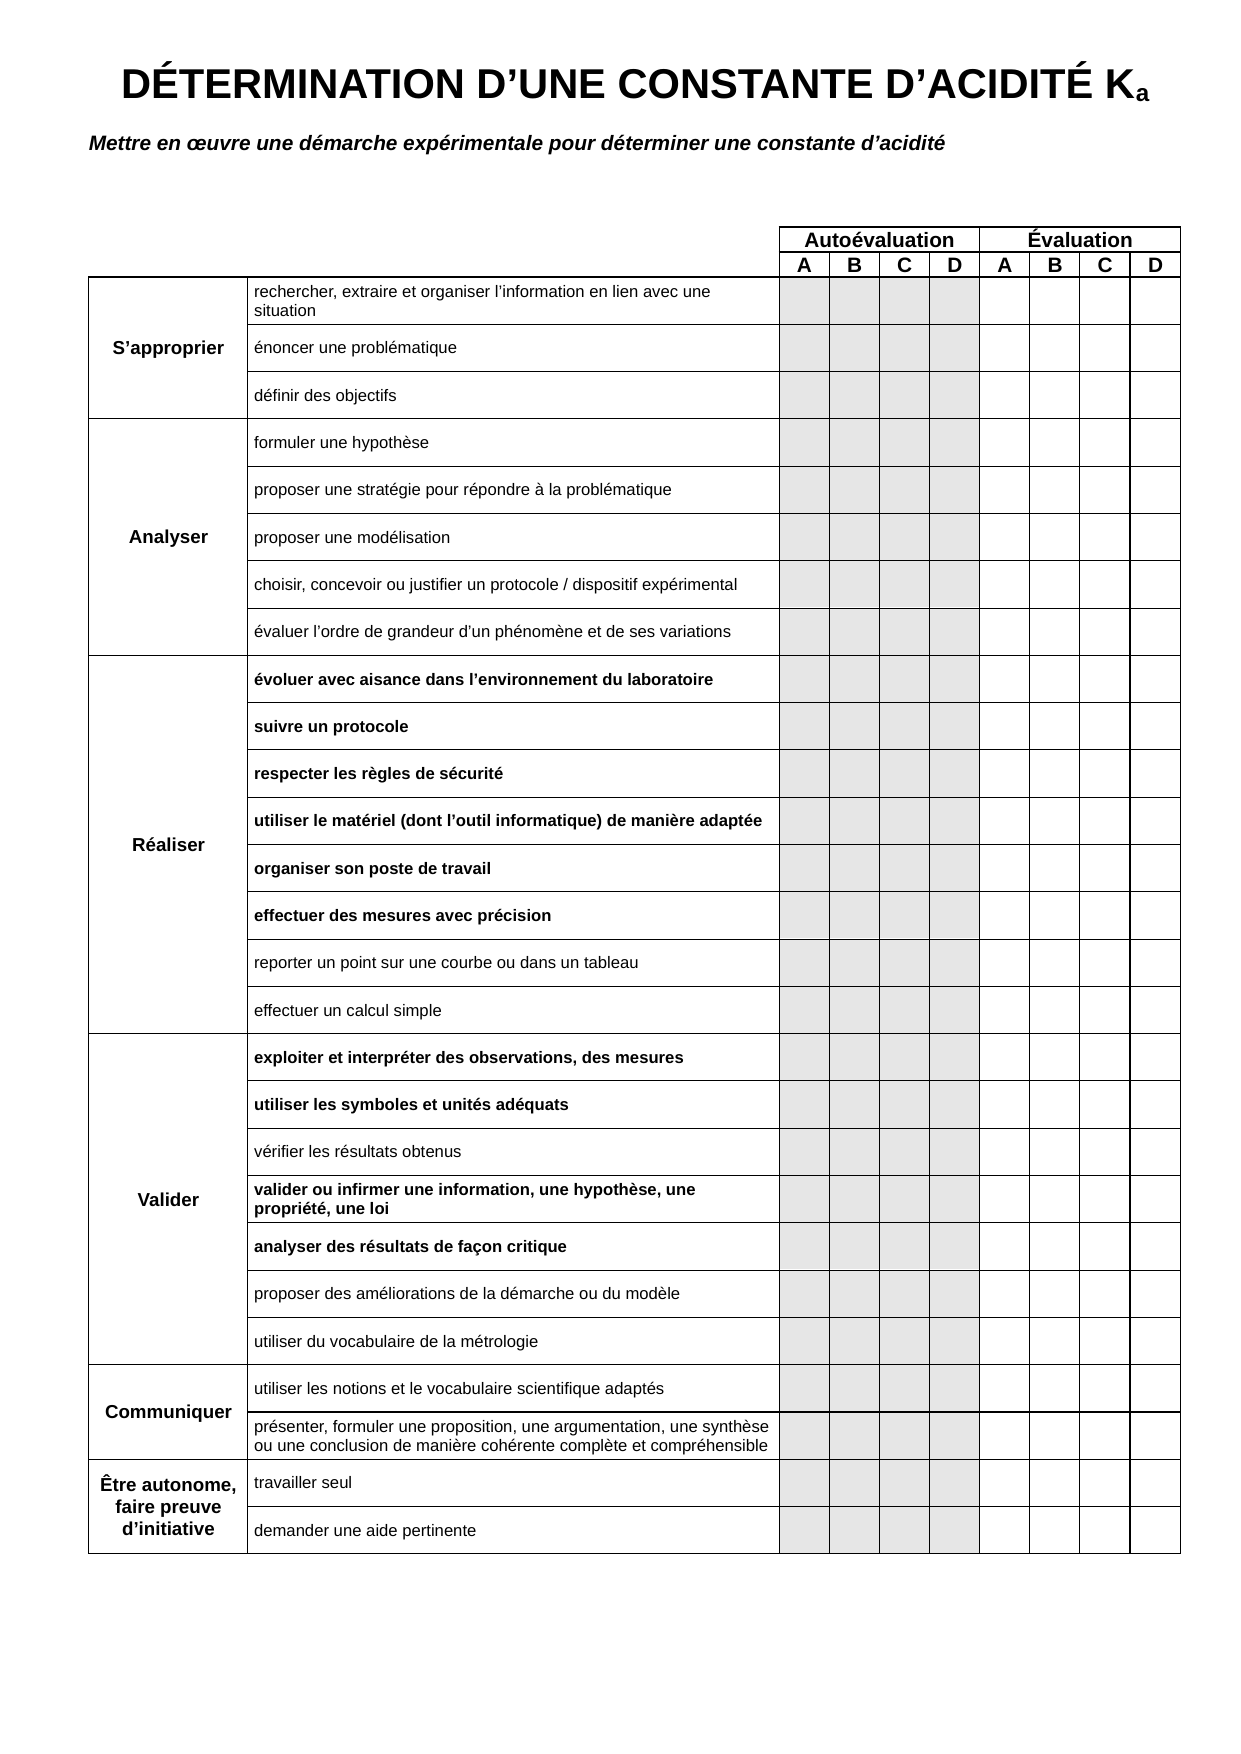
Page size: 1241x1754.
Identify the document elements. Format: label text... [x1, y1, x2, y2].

table_cell [1080, 987, 1129, 1033]
table_cell [830, 1081, 879, 1128]
table_cell [880, 987, 929, 1033]
table_cell [880, 419, 929, 466]
table_cell [980, 940, 1029, 986]
table_cell [1131, 845, 1180, 891]
table_cell [880, 1460, 929, 1506]
table_cell [1030, 372, 1079, 418]
table_cell [1080, 1034, 1129, 1080]
table_cell [930, 561, 979, 607]
table_cell [1080, 940, 1129, 986]
table_cell [980, 892, 1029, 938]
table_cell [880, 514, 929, 560]
table_cell [1080, 1507, 1129, 1553]
table_cell [930, 892, 979, 938]
table_cell [880, 372, 929, 418]
table_cell [1131, 987, 1180, 1033]
table_cell [1030, 1271, 1079, 1317]
table_cell [1080, 419, 1129, 466]
table_cell C [1080, 253, 1129, 276]
table_cell [880, 278, 929, 324]
table_cell [1030, 1129, 1079, 1175]
table_cell [1030, 561, 1079, 607]
table_cell [830, 703, 879, 749]
table_cell [780, 798, 829, 844]
table_cell [780, 1413, 829, 1459]
table_cell [980, 1034, 1029, 1080]
table_cell [930, 1129, 979, 1175]
table_cell [830, 987, 879, 1033]
table_cell [1080, 750, 1129, 797]
table_cell [830, 845, 879, 891]
table_cell [930, 1176, 979, 1222]
table_cell [930, 278, 979, 324]
table_cell [1131, 750, 1180, 797]
table_cell effectuer un calcul simple [248, 987, 779, 1033]
table_cell [930, 845, 979, 891]
table_cell [1030, 1507, 1079, 1553]
table_cell [780, 1460, 829, 1506]
table_cell [830, 892, 879, 938]
table_cell [880, 703, 929, 749]
table_cell [980, 561, 1029, 607]
table_cell [980, 987, 1029, 1033]
table_cell [830, 940, 879, 986]
table_cell [1080, 514, 1129, 560]
table_cell [1080, 1460, 1129, 1506]
table_cell [780, 1176, 829, 1222]
table_cell [880, 1223, 929, 1269]
table_cell D [930, 253, 979, 276]
table_cell [980, 325, 1029, 371]
table_cell [1080, 325, 1129, 371]
table_cell [780, 278, 829, 324]
table_cell [980, 798, 1029, 844]
table_cell [1030, 892, 1079, 938]
table_cell [980, 1318, 1029, 1364]
table_cell reporter un point sur une courbe ou dans un tableau [248, 940, 779, 986]
table_cell [1080, 372, 1129, 418]
table_cell [830, 1223, 879, 1269]
table_cell suivre un protocole [248, 703, 779, 749]
table_cell Valider [89, 1034, 247, 1364]
table_cell choisir, concevoir ou justifier un protocole / dispositif expérimental [248, 561, 779, 607]
table_cell [1030, 1365, 1079, 1411]
table_cell [880, 798, 929, 844]
table_cell [780, 561, 829, 607]
table_cell définir des objectifs [248, 372, 779, 418]
table_cell [1080, 278, 1129, 324]
table_cell [780, 609, 829, 655]
table_cell [930, 325, 979, 371]
table_cell [1030, 703, 1079, 749]
table_cell [930, 656, 979, 702]
table_cell [930, 1413, 979, 1459]
table_cell [880, 561, 929, 607]
table_cell [780, 987, 829, 1033]
table_cell [780, 703, 829, 749]
table_cell A [780, 253, 829, 276]
table_cell [980, 1413, 1029, 1459]
table_cell D [1131, 253, 1180, 276]
table_cell [880, 1176, 929, 1222]
table_cell [780, 1034, 829, 1080]
table_cell [1131, 372, 1180, 418]
table_cell [1030, 1413, 1079, 1459]
table_cell [930, 514, 979, 560]
table_cell [1131, 1507, 1180, 1553]
table_cell [880, 750, 929, 797]
table_cell [1131, 1318, 1180, 1364]
table_cell S’approprier [89, 278, 247, 418]
table_cell [780, 1129, 829, 1175]
table_cell [780, 750, 829, 797]
text Mettre en œuvre une démarche expérimentale pour déterminer une constante d’acidité [88, 131, 1181, 154]
table_cell [830, 1507, 879, 1553]
table_cell [930, 987, 979, 1033]
table_cell [1030, 1176, 1079, 1222]
table_cell [1131, 514, 1180, 560]
table_cell [780, 419, 829, 466]
table_cell [1131, 798, 1180, 844]
table_cell [880, 325, 929, 371]
table_cell [1030, 1081, 1079, 1128]
table_cell [1131, 278, 1180, 324]
table_cell [1080, 1223, 1129, 1269]
table_cell B [1030, 253, 1079, 276]
table_cell [1080, 1413, 1129, 1459]
table_cell [930, 1034, 979, 1080]
table_cell [980, 419, 1029, 466]
table_cell [880, 1507, 929, 1553]
table_cell [780, 940, 829, 986]
table_cell [1080, 561, 1129, 607]
table_cell [1131, 892, 1180, 938]
table_cell proposer des améliorations de la démarche ou du modèle [248, 1271, 779, 1317]
table_cell [930, 703, 979, 749]
table_cell [980, 1507, 1029, 1553]
table_cell travailler seul [248, 1460, 779, 1506]
table_cell [830, 372, 879, 418]
table_cell [880, 1413, 929, 1459]
table_cell [930, 1365, 979, 1411]
table_cell [1131, 1223, 1180, 1269]
table_cell [830, 656, 879, 702]
table_cell valider ou infirmer une information, une hypothèse, une propriété, une loi [248, 1176, 779, 1222]
table_cell rechercher, extraire et organiser l’information en lien avec une situation [248, 278, 779, 324]
table_cell C [880, 253, 929, 276]
table_cell formuler une hypothèse [248, 419, 779, 466]
table_cell [780, 1271, 829, 1317]
table_cell [930, 609, 979, 655]
table_cell utiliser du vocabulaire de la métrologie [248, 1318, 779, 1364]
table_cell [89, 251, 248, 276]
table_cell [830, 1034, 879, 1080]
table_cell présenter, formuler une proposition, une argumentation, une synthèse ou une conclusion de manière cohérente complète et compréhensible [248, 1413, 779, 1459]
table_header Évaluation [980, 228, 1180, 251]
table_cell [830, 419, 879, 466]
table_cell Réaliser [89, 656, 247, 1033]
table_cell [830, 1413, 879, 1459]
table_cell [830, 1460, 879, 1506]
table_cell [980, 750, 1029, 797]
table_cell [930, 750, 979, 797]
table_cell [1131, 1271, 1180, 1317]
table_cell [780, 467, 829, 513]
table_cell utiliser les symboles et unités adéquats [248, 1081, 779, 1128]
table_cell [780, 1081, 829, 1128]
table_cell [830, 325, 879, 371]
table_cell évaluer l’ordre de grandeur d’un phénomène et de ses variations [248, 609, 779, 655]
table_cell [1080, 845, 1129, 891]
table_cell [1030, 514, 1079, 560]
table_cell [1131, 609, 1180, 655]
table_cell [980, 1365, 1029, 1411]
table_cell [830, 1365, 879, 1411]
table_cell [1030, 987, 1079, 1033]
table_cell [830, 514, 879, 560]
table_cell [830, 1318, 879, 1364]
table_cell [1080, 1081, 1129, 1128]
table_cell [1131, 419, 1180, 466]
table_cell [980, 845, 1029, 891]
table_cell [780, 372, 829, 418]
table_cell [830, 1271, 879, 1317]
table_cell [1030, 1034, 1079, 1080]
table_cell [930, 940, 979, 986]
table_cell [930, 1271, 979, 1317]
table_cell [880, 1318, 929, 1364]
table_cell respecter les règles de sécurité [248, 750, 779, 797]
table_cell [1131, 1034, 1180, 1080]
table_cell [780, 1223, 829, 1269]
table_cell [880, 609, 929, 655]
table_header Autoévaluation [780, 228, 979, 251]
table_cell Analyser [89, 419, 247, 655]
table_cell vérifier les résultats obtenus [248, 1129, 779, 1175]
table_cell [1131, 940, 1180, 986]
table_cell [780, 845, 829, 891]
table_cell [1030, 609, 1079, 655]
table_cell [980, 514, 1029, 560]
table_cell [880, 467, 929, 513]
table_cell [1131, 1365, 1180, 1411]
table_cell [980, 1129, 1029, 1175]
table_cell évoluer avec aisance dans l’environnement du laboratoire [248, 656, 779, 702]
table_cell [1030, 750, 1079, 797]
table_cell [1030, 1460, 1079, 1506]
table_cell [1080, 798, 1129, 844]
table_cell exploiter et interpréter des observations, des mesures [248, 1034, 779, 1080]
table_cell [1030, 656, 1079, 702]
table_cell [780, 1365, 829, 1411]
table_cell effectuer des mesures avec précision [248, 892, 779, 938]
table_cell [780, 1318, 829, 1364]
table_cell [1131, 1176, 1180, 1222]
table_cell [980, 1176, 1029, 1222]
table_cell [1030, 419, 1079, 466]
table_cell [880, 1034, 929, 1080]
table_cell [830, 467, 879, 513]
table_cell [1131, 1413, 1180, 1459]
table_cell demander une aide pertinente [248, 1507, 779, 1553]
table_cell [830, 1129, 879, 1175]
table_cell [1030, 1223, 1079, 1269]
table_cell [1080, 1271, 1129, 1317]
table_cell [1131, 703, 1180, 749]
table_cell [930, 798, 979, 844]
table_cell [1080, 892, 1129, 938]
table_cell [1030, 467, 1079, 513]
table_cell [780, 1507, 829, 1553]
table_cell [830, 750, 879, 797]
table_cell [930, 419, 979, 466]
table_cell [880, 1365, 929, 1411]
table_cell [1080, 467, 1129, 513]
table_cell Communiquer [89, 1365, 247, 1459]
table_cell [1030, 278, 1079, 324]
table_cell [830, 609, 879, 655]
table_cell [880, 940, 929, 986]
table_cell [1030, 940, 1079, 986]
table_cell [1030, 325, 1079, 371]
table_header [248, 226, 779, 251]
table_cell [780, 514, 829, 560]
table_cell énoncer une problématique [248, 325, 779, 371]
table_cell [1080, 1365, 1129, 1411]
table_cell organiser son poste de travail [248, 845, 779, 891]
table_cell [780, 892, 829, 938]
table_cell [880, 1271, 929, 1317]
table_cell [930, 1223, 979, 1269]
table_cell [980, 609, 1029, 655]
table_cell [930, 1318, 979, 1364]
table_cell [1131, 561, 1180, 607]
table_cell [1131, 1129, 1180, 1175]
table_cell [980, 1271, 1029, 1317]
table_cell [1131, 1081, 1180, 1128]
table_cell [780, 656, 829, 702]
table_cell [930, 1081, 979, 1128]
table_cell [1131, 467, 1180, 513]
table_cell A [980, 253, 1029, 276]
table_cell [1030, 1318, 1079, 1364]
table_cell utiliser le matériel (dont l’outil informatique) de manière adaptée [248, 798, 779, 844]
table_cell [830, 798, 879, 844]
table_cell [930, 372, 979, 418]
table_cell [1131, 656, 1180, 702]
table_cell proposer une stratégie pour répondre à la problématique [248, 467, 779, 513]
table_cell [1080, 609, 1129, 655]
table_cell [930, 467, 979, 513]
table_cell [1080, 703, 1129, 749]
table_cell [880, 845, 929, 891]
table_cell [1080, 656, 1129, 702]
table_cell [880, 1129, 929, 1175]
table_cell [1131, 325, 1180, 371]
table_cell [980, 1223, 1029, 1269]
table_cell Être autonome, faire preuve d’initiative [89, 1460, 247, 1553]
table_header [89, 226, 248, 251]
table_cell [1080, 1176, 1129, 1222]
table_cell [248, 251, 779, 276]
table_cell [980, 1081, 1029, 1128]
table_cell [880, 892, 929, 938]
table_cell [980, 467, 1029, 513]
table_cell [980, 656, 1029, 702]
table_cell [1080, 1318, 1129, 1364]
table_cell [1030, 845, 1079, 891]
table_cell [780, 325, 829, 371]
table_cell proposer une modélisation [248, 514, 779, 560]
table_cell [1080, 1129, 1129, 1175]
table_cell [830, 561, 879, 607]
table_cell [980, 372, 1029, 418]
table_cell [1131, 1460, 1180, 1506]
table_cell utiliser les notions et le vocabulaire scientifique adaptés [248, 1365, 779, 1411]
table_cell [980, 703, 1029, 749]
table_cell [880, 1081, 929, 1128]
table_cell [880, 656, 929, 702]
text Détermination d’une constante d’acidité Ka [88, 59, 1181, 107]
table_cell B [830, 253, 879, 276]
table_cell [980, 1460, 1029, 1506]
table_cell [1030, 798, 1079, 844]
table_cell [980, 278, 1029, 324]
table_cell analyser des résultats de façon critique [248, 1223, 779, 1269]
table_cell [830, 1176, 879, 1222]
table_cell [930, 1507, 979, 1553]
table_cell [930, 1460, 979, 1506]
table_cell [830, 278, 879, 324]
